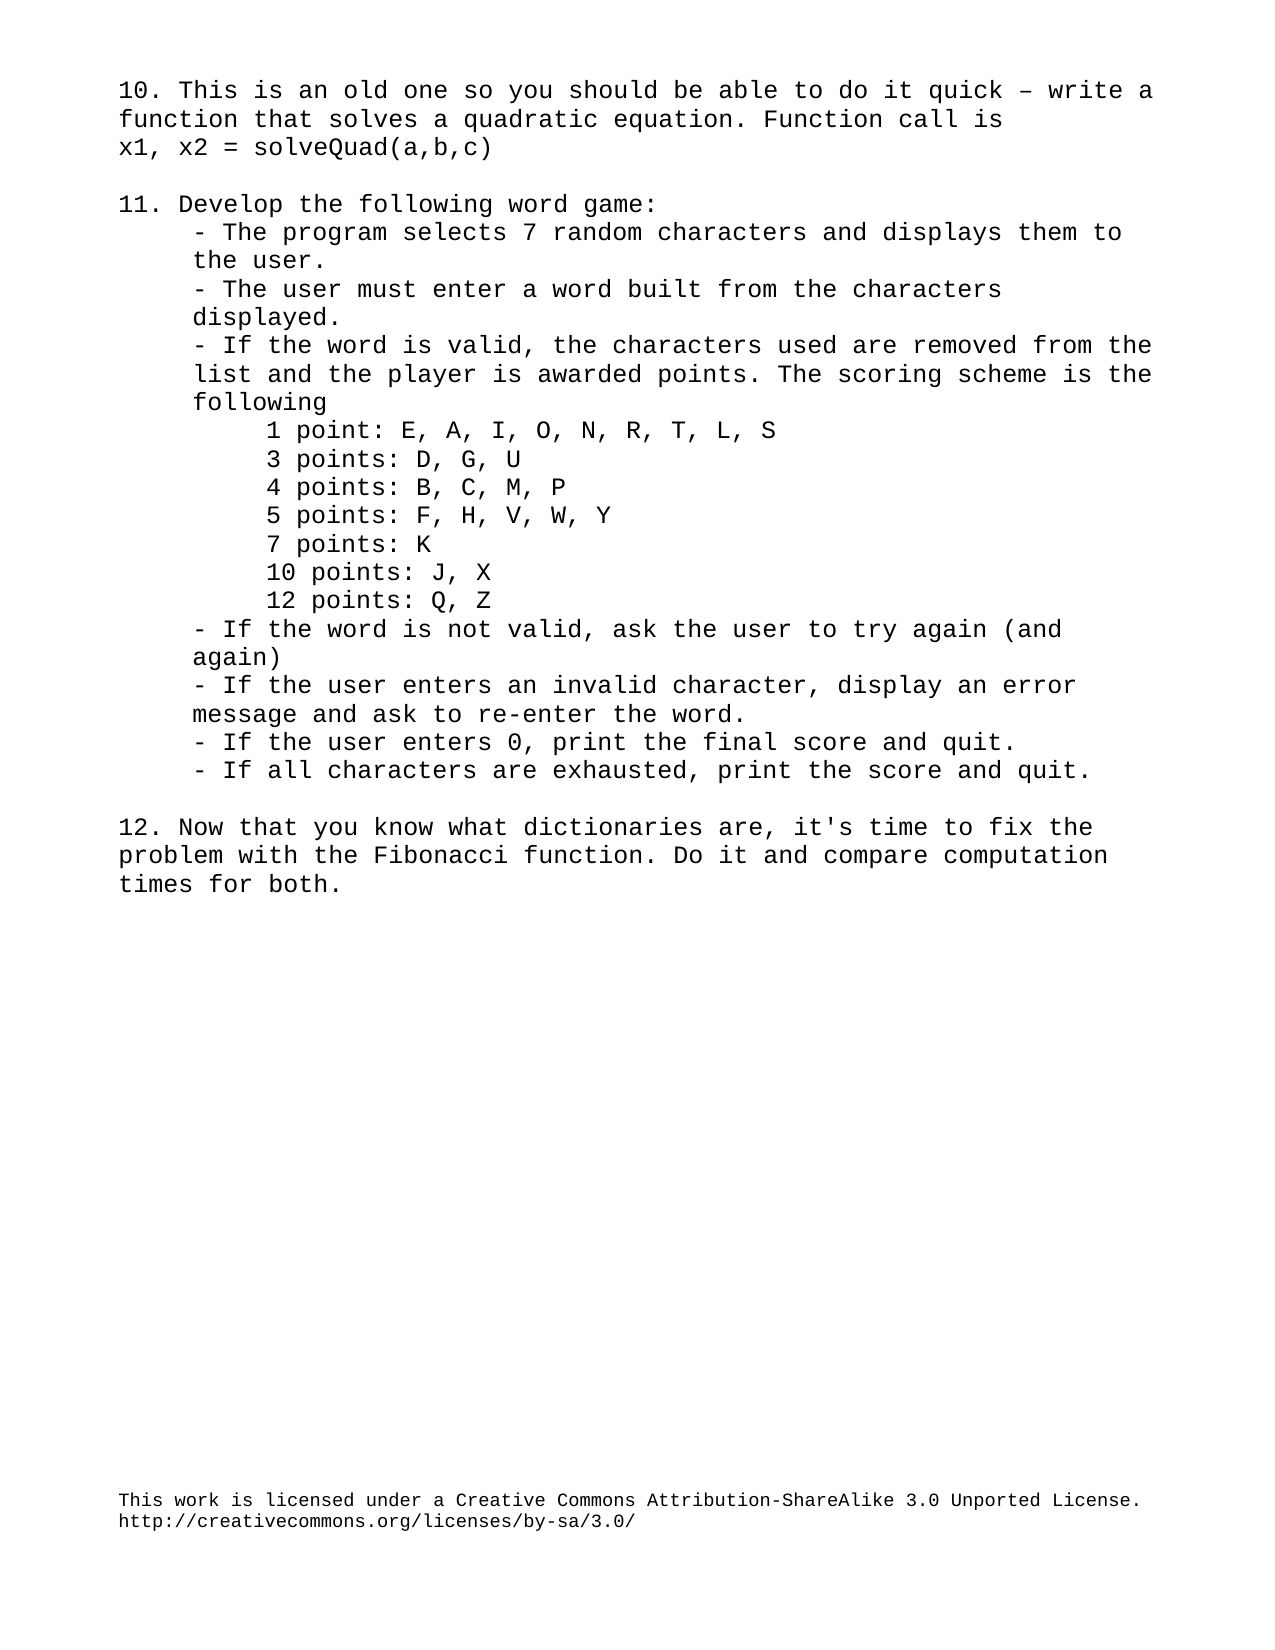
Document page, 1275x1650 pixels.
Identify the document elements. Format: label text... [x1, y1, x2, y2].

text - If the user enters 0, print the final score and quit. [192, 730, 1157, 758]
text 4 points: B, C, M, P [266, 475, 1157, 503]
text 10 points: J, X [266, 560, 1157, 588]
text - The program selects 7 random characters and displays them to the user. [192, 220, 1157, 276]
text - If the user enters an invalid character, display an error message and ask to re-enter the word. [192, 673, 1157, 730]
text 11. Develop the following word game: [118, 191, 1157, 220]
text - The user must enter a word built from the characters displayed. [192, 276, 1157, 333]
text - If the word is valid, the characters used are removed from the list and the player is awarded points. The scoring scheme is the following [192, 333, 1157, 418]
text 1 point: E, A, I, O, N, R, T, L, S [266, 418, 1157, 446]
text - If all characters are exhausted, print the score and quit. [192, 758, 1157, 786]
text 12 points: Q, Z [266, 588, 1157, 616]
text 5 points: F, H, V, W, Y [266, 503, 1157, 531]
text 10. This is an old one so you should be able to do it quick – write a function that solves a quadratic equation. Function call is [118, 78, 1157, 135]
text 3 points: D, G, U [266, 446, 1157, 475]
text - If the word is not valid, ask the user to try again (and again) [192, 616, 1157, 673]
text 12. Now that you know what dictionaries are, it's time to fix the problem with the Fibonacci function. Do it and compare computation times for both. [118, 815, 1157, 900]
text x1, x2 = solveQuad(a,b,c) [118, 135, 1157, 163]
text 7 points: K [266, 531, 1157, 560]
